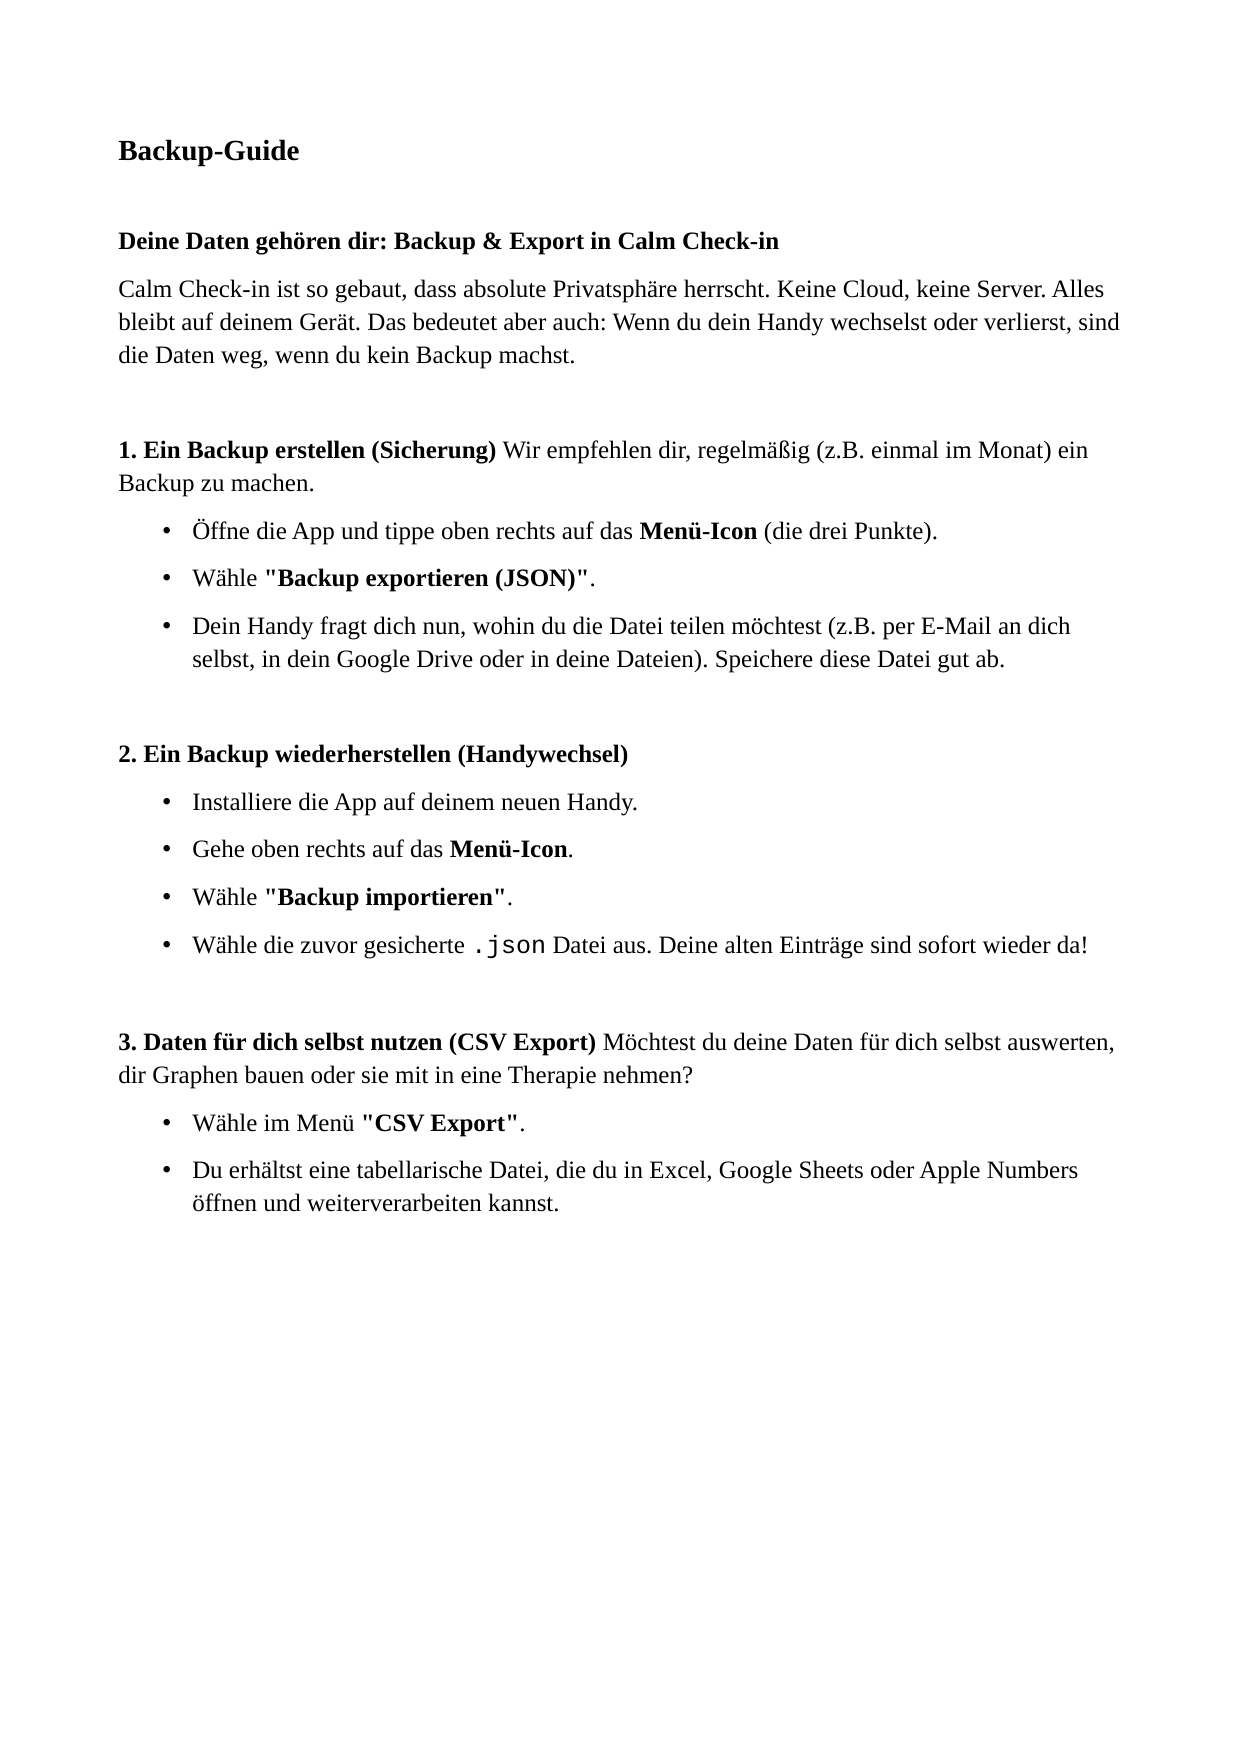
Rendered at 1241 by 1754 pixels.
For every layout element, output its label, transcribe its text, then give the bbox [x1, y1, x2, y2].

list Du erhältst eine tabellarische Datei, die du in Excel, Google Sheets oder Apple Numbers öffnen und weiterverarbeiten kannst. [162, 1156, 1122, 1217]
text Calm Check-in ist so gebaut, dass absolute Privatsphäre herrscht. Keine Cloud, keine Server. Alles bleibt auf deinem Gerät. Das bedeutet aber auch: Wenn du dein Handy wechselst oder verlierst, sind die Daten weg, wenn du kein Backup machst. [118, 274, 1122, 369]
subtitle Backup-Guide [118, 133, 1122, 166]
list Öffne die App und tippe oben rechts auf das Menü-Icon (die drei Punkte). [162, 516, 1122, 544]
list Installiere die App auf deinem neuen Handy. [162, 787, 1122, 816]
list Wähle "Backup importieren". [162, 882, 1122, 911]
text Deine Daten gehören dir: Backup & Export in Calm Check-in [118, 226, 1122, 255]
text 3. Daten für dich selbst nutzen (CSV Export) Möchtest du deine Daten für dich selbst auswerten, dir Graphen bauen oder sie mit in eine Therapie nehmen? [118, 1027, 1122, 1089]
list Gehe oben rechts auf das Menü-Icon. [162, 834, 1122, 863]
text 2. Ein Backup wiederherstellen (Handywechsel) [118, 739, 1122, 768]
list Wähle die zuvor gesicherte .json Datei aus. Deine alten Einträge sind sofort wieder da! [162, 930, 1122, 961]
text 1. Ein Backup erstellen (Sicherung) Wir empfehlen dir, regelmäßig (z.B. einmal im Monat) ein Backup zu machen. [118, 435, 1122, 497]
list Dein Handy fragt dich nun, wohin du die Datei teilen möchtest (z.B. per E-Mail an dich selbst, in dein Google Drive oder in deine Dateien). Speichere diese Datei gut ab. [162, 611, 1122, 673]
list Wähle im Menü "CSV Export". [162, 1108, 1122, 1137]
list Wähle "Backup exportieren (JSON)". [162, 563, 1122, 592]
